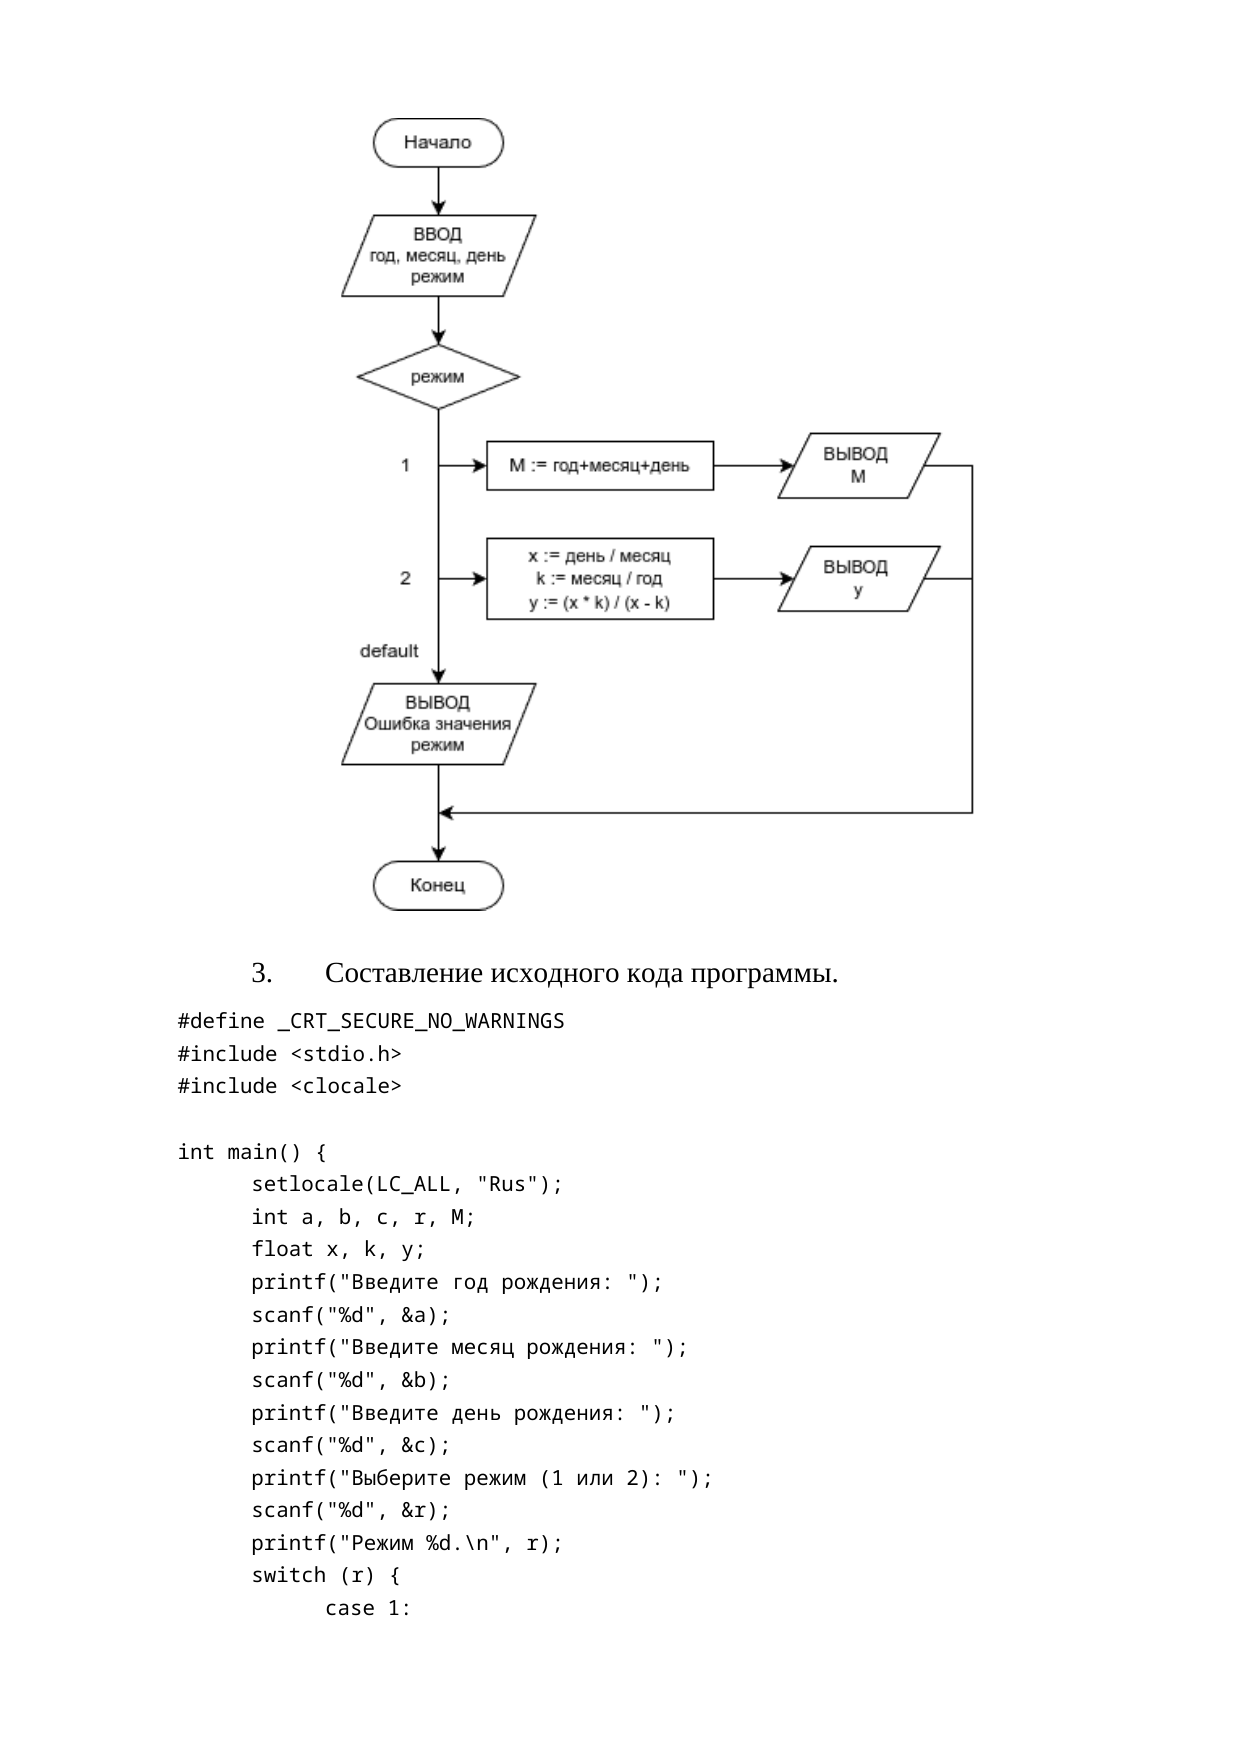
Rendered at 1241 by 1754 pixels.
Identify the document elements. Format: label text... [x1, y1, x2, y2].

text printf("Режим %d.\n", r); [177, 1528, 1152, 1556]
text float x, k, y; [177, 1234, 1152, 1263]
picture [341, 118, 988, 911]
text int a, b, c, r, M; [177, 1202, 1152, 1230]
text #include <stdio.h> [177, 1039, 1152, 1067]
text scanf("%d", &b); [177, 1365, 1152, 1393]
text case 1: [177, 1593, 1152, 1622]
text printf("Введите день рождения: "); [177, 1398, 1152, 1426]
text #include <clocale> [177, 1072, 1152, 1100]
text scanf("%d", &r); [177, 1495, 1152, 1524]
text printf("Выберите режим (1 или 2): "); [177, 1463, 1152, 1491]
list Составление исходного кода программы. [177, 955, 1152, 989]
text printf("Введите месяц рождения: "); [177, 1332, 1152, 1361]
text #define _CRT_SECURE_NO_WARNINGS [177, 1006, 1152, 1035]
text switch (r) { [177, 1561, 1152, 1589]
text printf("Введите год рождения: "); [177, 1267, 1152, 1296]
text scanf("%d", &c); [177, 1430, 1152, 1459]
text int main() { [177, 1137, 1152, 1165]
text scanf("%d", &a); [177, 1300, 1152, 1328]
text setlocale(LC_ALL, "Rus"); [177, 1169, 1152, 1198]
